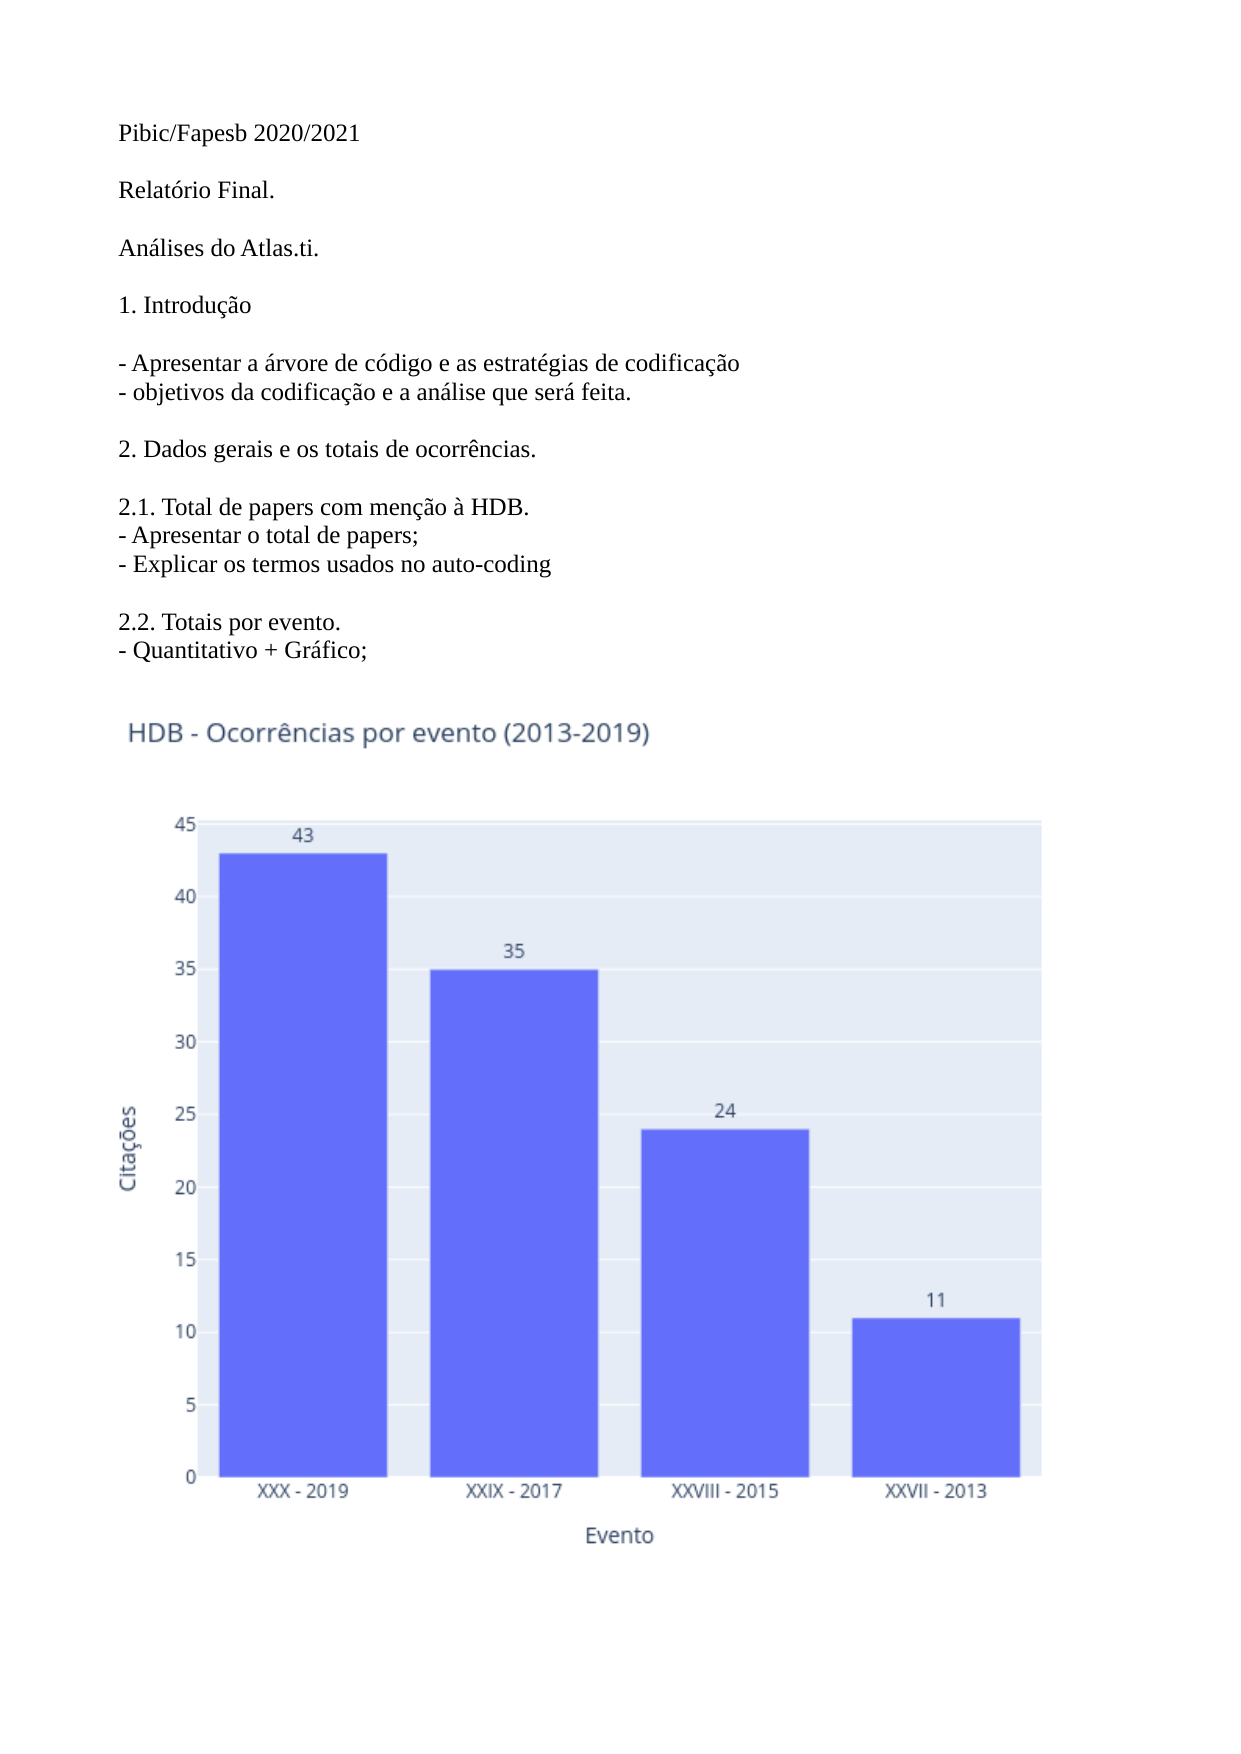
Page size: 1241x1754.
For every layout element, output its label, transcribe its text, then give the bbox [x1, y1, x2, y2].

text - Apresentar a árvore de código e as estratégias de codificação [118, 348, 1122, 377]
text Análises do Atlas.ti. [118, 233, 1122, 262]
text Relatório Final. [118, 176, 1122, 204]
text - Quantitativo + Gráfico; [118, 636, 1122, 664]
text - Explicar os termos usados no auto-coding [118, 549, 1122, 578]
text 2. Dados gerais e os totais de ocorrências. [118, 434, 1122, 463]
picture [73, 664, 1167, 1603]
text 2.1. Total de papers com menção à HDB. [118, 492, 1122, 521]
text - objetivos da codificação e a análise que será feita. [118, 377, 1122, 406]
text - Apresentar o total de papers; [118, 521, 1122, 549]
text Pibic/Fapesb 2020/2021 [118, 118, 1122, 147]
text 2.2. Totais por evento. [118, 607, 1122, 636]
text 1. Introdução [118, 291, 1122, 319]
